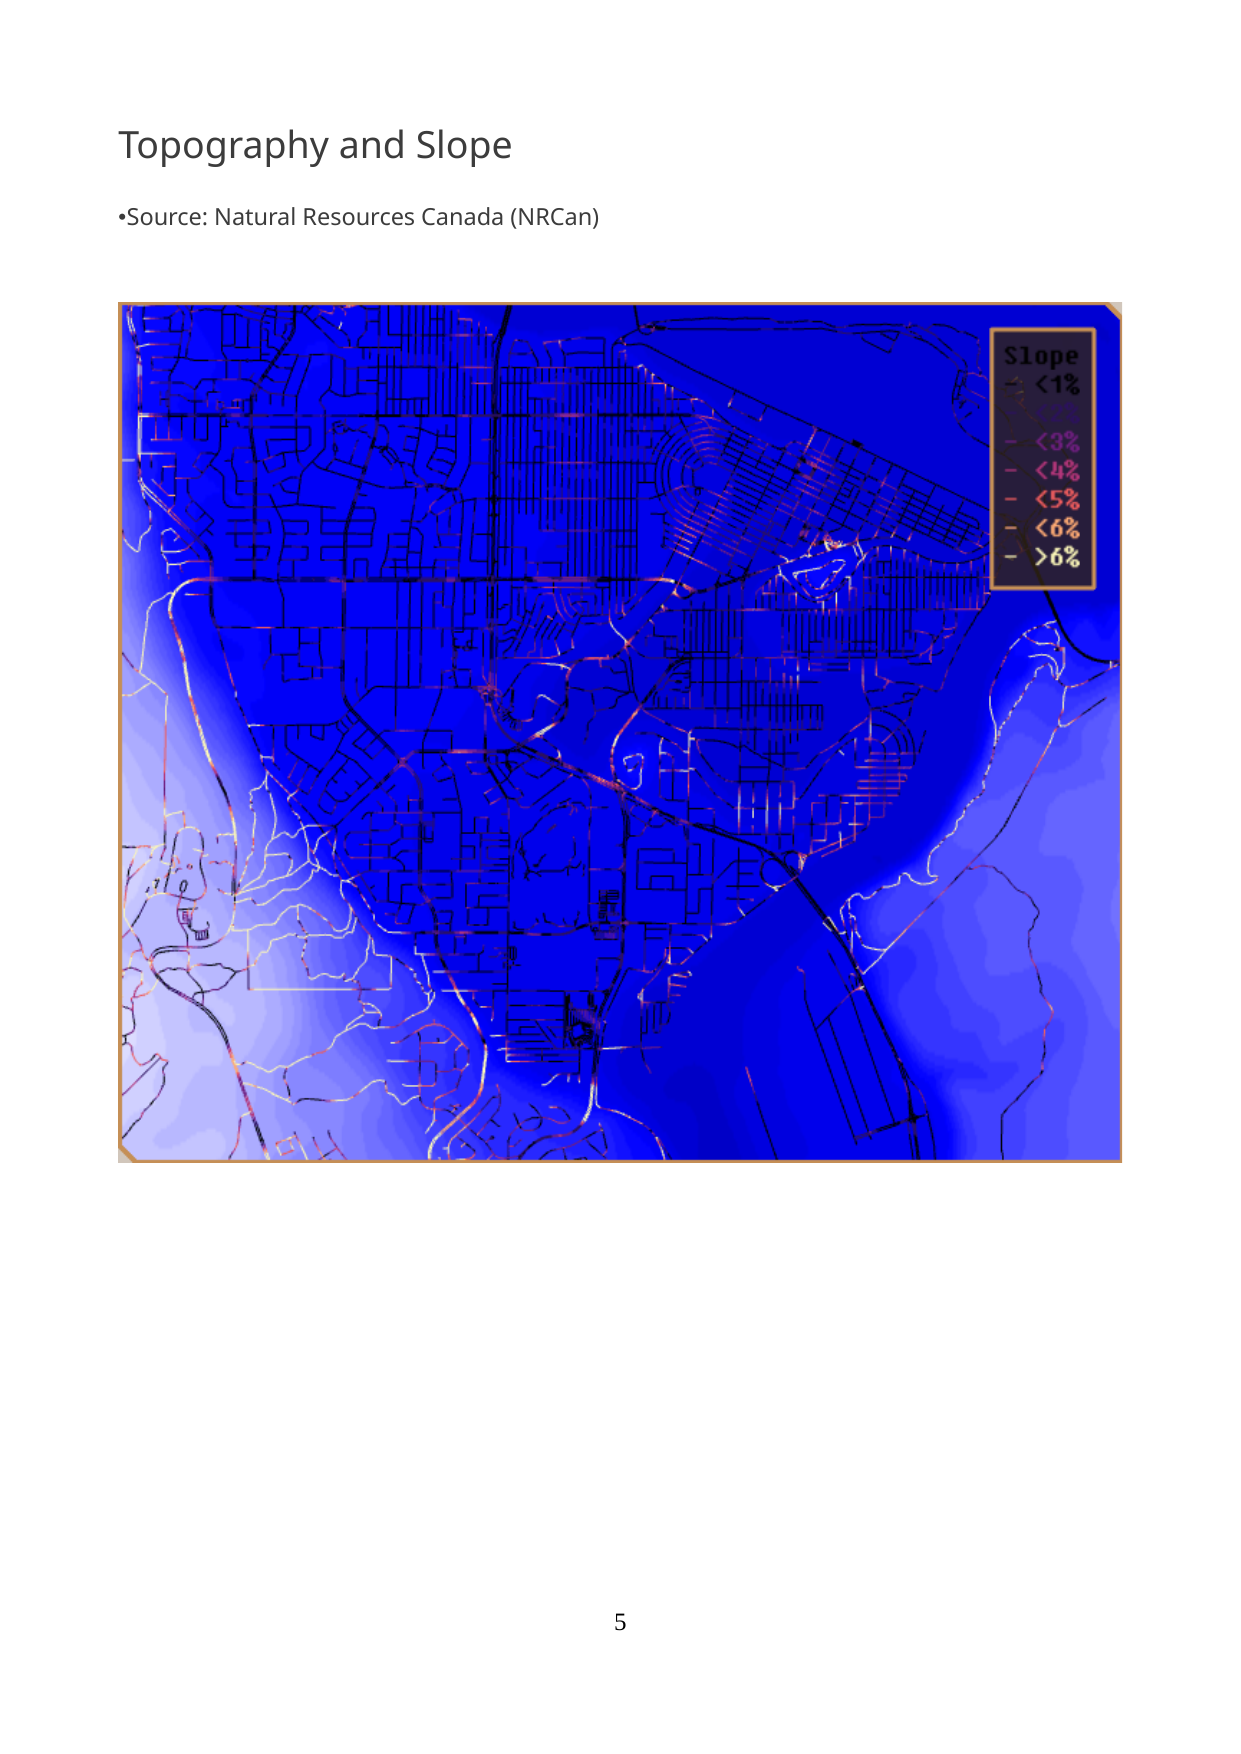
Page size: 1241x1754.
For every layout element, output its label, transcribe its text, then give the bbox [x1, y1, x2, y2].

subtitle Topography and Slope [118, 118, 1122, 169]
picture [118, 302, 1123, 1163]
list Source: Natural Resources Canada (NRCan) [118, 200, 1122, 232]
